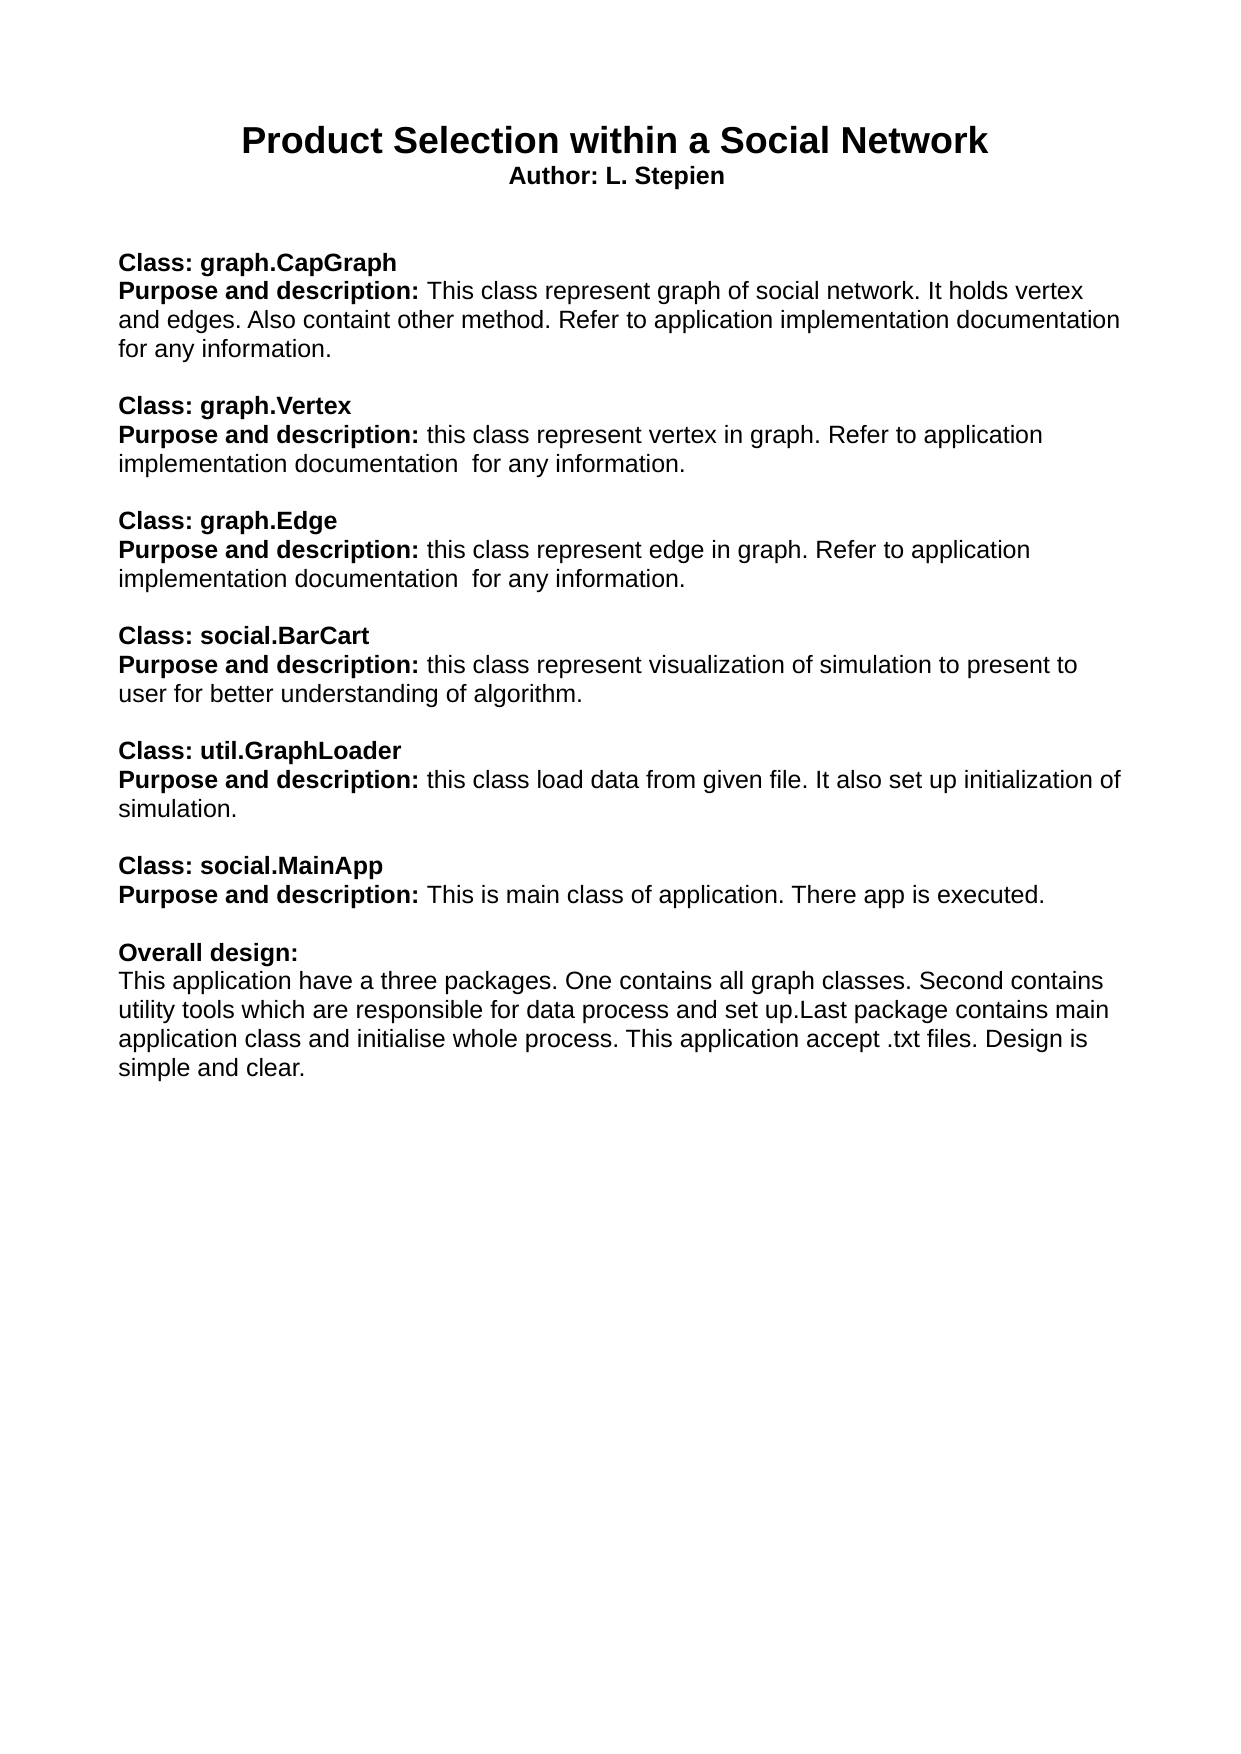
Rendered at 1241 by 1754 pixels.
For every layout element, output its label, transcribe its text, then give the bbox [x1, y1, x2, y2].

text Purpose and description: this class load data from given file. It also set up initialization of simulation. [118, 765, 1122, 822]
text Purpose and description: this class represent vertex in graph. Refer to application implementation documentation for any information. [118, 420, 1122, 477]
text Overall design: [118, 937, 1122, 966]
text Product Selection within a Social Network [118, 118, 1122, 161]
text Purpose and description: This is main class of application. There app is executed. [118, 880, 1122, 909]
text Class: graph.Edge [118, 506, 1122, 535]
text This application have a three packages. One contains all graph classes. Second contains utility tools which are responsible for data process and set up.Last package contains main application class and initialise whole process. This application accept .txt files. Design is simple and clear. [118, 966, 1122, 1081]
text Class: social.MainApp [118, 851, 1122, 880]
text Purpose and description: This class represent graph of social network. It holds vertex and edges. Also containt other method. Refer to application implementation documentation for any information. [118, 276, 1122, 362]
text Author: L. Stepien [118, 161, 1122, 190]
text Purpose and description: this class represent edge in graph. Refer to application implementation documentation for any information. [118, 535, 1122, 592]
text Class: social.BarCart [118, 621, 1122, 650]
text Class: graph.CapGraph [118, 247, 1122, 276]
text Class: graph.Vertex [118, 391, 1122, 420]
text Class: util.GraphLoader [118, 736, 1122, 765]
text Purpose and description: this class represent visualization of simulation to present to user for better understanding of algorithm. [118, 650, 1122, 707]
